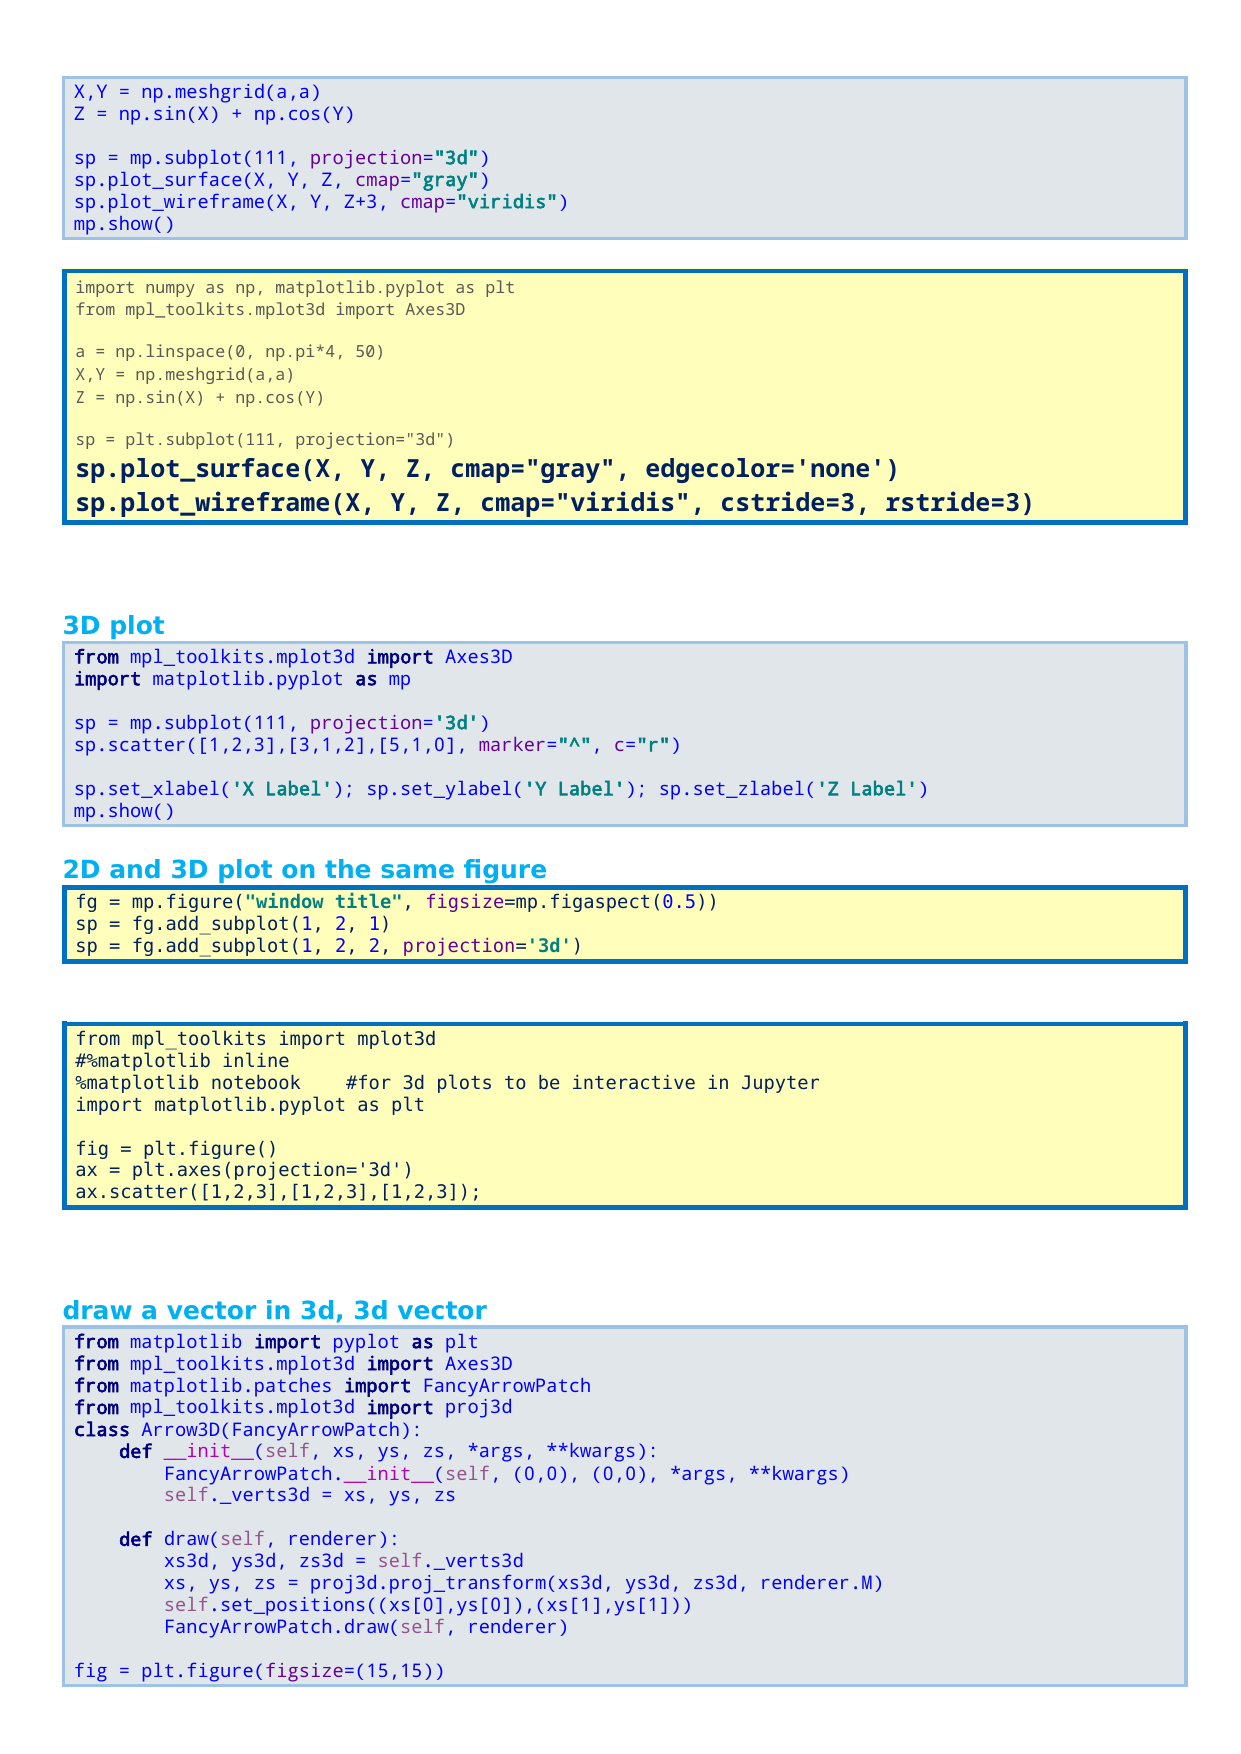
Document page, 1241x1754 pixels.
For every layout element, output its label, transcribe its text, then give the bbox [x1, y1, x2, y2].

text fg = mp.figure("window title", figsize=mp.figaspect(0.5)) [67, 890, 1183, 907]
title 2D and 3D plot on the same figure [62, 856, 1188, 885]
text from mpl_toolkits.mplot3d import Axes3D [67, 291, 1183, 314]
text from matplotlib import pyplot as plt from mpl_toolkits.mplot3d import Axes3D from matplotlib.patches import FancyArrowPatch from mpl_toolkits.mplot3d import proj3d class Arrow3D(FancyArrowPatch): def __init__(self, xs, ys, zs, *args, **kwargs): FancyArrowPatch.__init__(self, (0,0), (0,0), *args, **kwargs) self._verts3d = xs, ys, zs def draw(self, renderer): xs3d, ys3d, zs3d = self._verts3d xs, ys, zs = proj3d.proj_transform(xs3d, ys3d, zs3d, renderer.M) self.set_positions((xs[0],ys[0]),(xs[1],ys[1])) FancyArrowPatch.draw(self, renderer) fig = plt.figure(figsize=(15,15)) [65, 1329, 1184, 1684]
text import numpy as np, matplotlib.pyplot as plt [67, 273, 1183, 291]
text fig = plt.figure() [67, 1131, 1183, 1153]
text sp.plot_surface(X, Y, Z, cmap="gray", edgecolor='none') [67, 443, 1183, 478]
text sp.plot_wireframe(X, Y, Z, cmap="viridis", cstride=3, rstride=3) [67, 478, 1183, 520]
text sp = plt.subplot(111, projection="3d") [67, 421, 1183, 443]
text Z = np.sin(X) + np.cos(Y) [67, 379, 1183, 401]
text ax = plt.axes(projection='3d') [67, 1153, 1183, 1174]
text #%matplotlib inline [67, 1043, 1183, 1065]
text %matplotlib notebook #for 3d plots to be interactive in Jupyter [67, 1065, 1183, 1087]
title 3D plot [62, 611, 1188, 641]
text from mpl_toolkits import mplot3d [67, 1026, 1183, 1043]
text sp = fg.add_subplot(1, 2, 1) [67, 907, 1183, 928]
text X,Y = np.meshgrid(a,a) [67, 356, 1183, 379]
title draw a vector in 3d, 3d vector [62, 1296, 1188, 1325]
text from mpl_toolkits.mplot3d import Axes3D import matplotlib.pyplot as mp sp = mp.subplot(111, projection='3d') sp.scatter([1,2,3],[3,1,2],[5,1,0], marker="^", c="r") sp.set_xlabel('X Label'); sp.set_ylabel('Y Label'); sp.set_zlabel('Z Label') mp.show() [65, 644, 1184, 824]
text import matplotlib.pyplot as plt [67, 1087, 1183, 1109]
text ax.scatter([1,2,3],[1,2,3],[1,2,3]); [67, 1174, 1183, 1205]
text sp = fg.add_subplot(1, 2, 2, projection='3d') [67, 928, 1183, 959]
text a = np.linspace(0, np.pi*4, 50) [67, 333, 1183, 356]
text X,Y = np.meshgrid(a,a) Z = np.sin(X) + np.cos(Y) sp = mp.subplot(111, projection="3d") sp.plot_surface(X, Y, Z, cmap="gray") sp.plot_wireframe(X, Y, Z+3, cmap="viridis") mp.show() [65, 79, 1184, 237]
